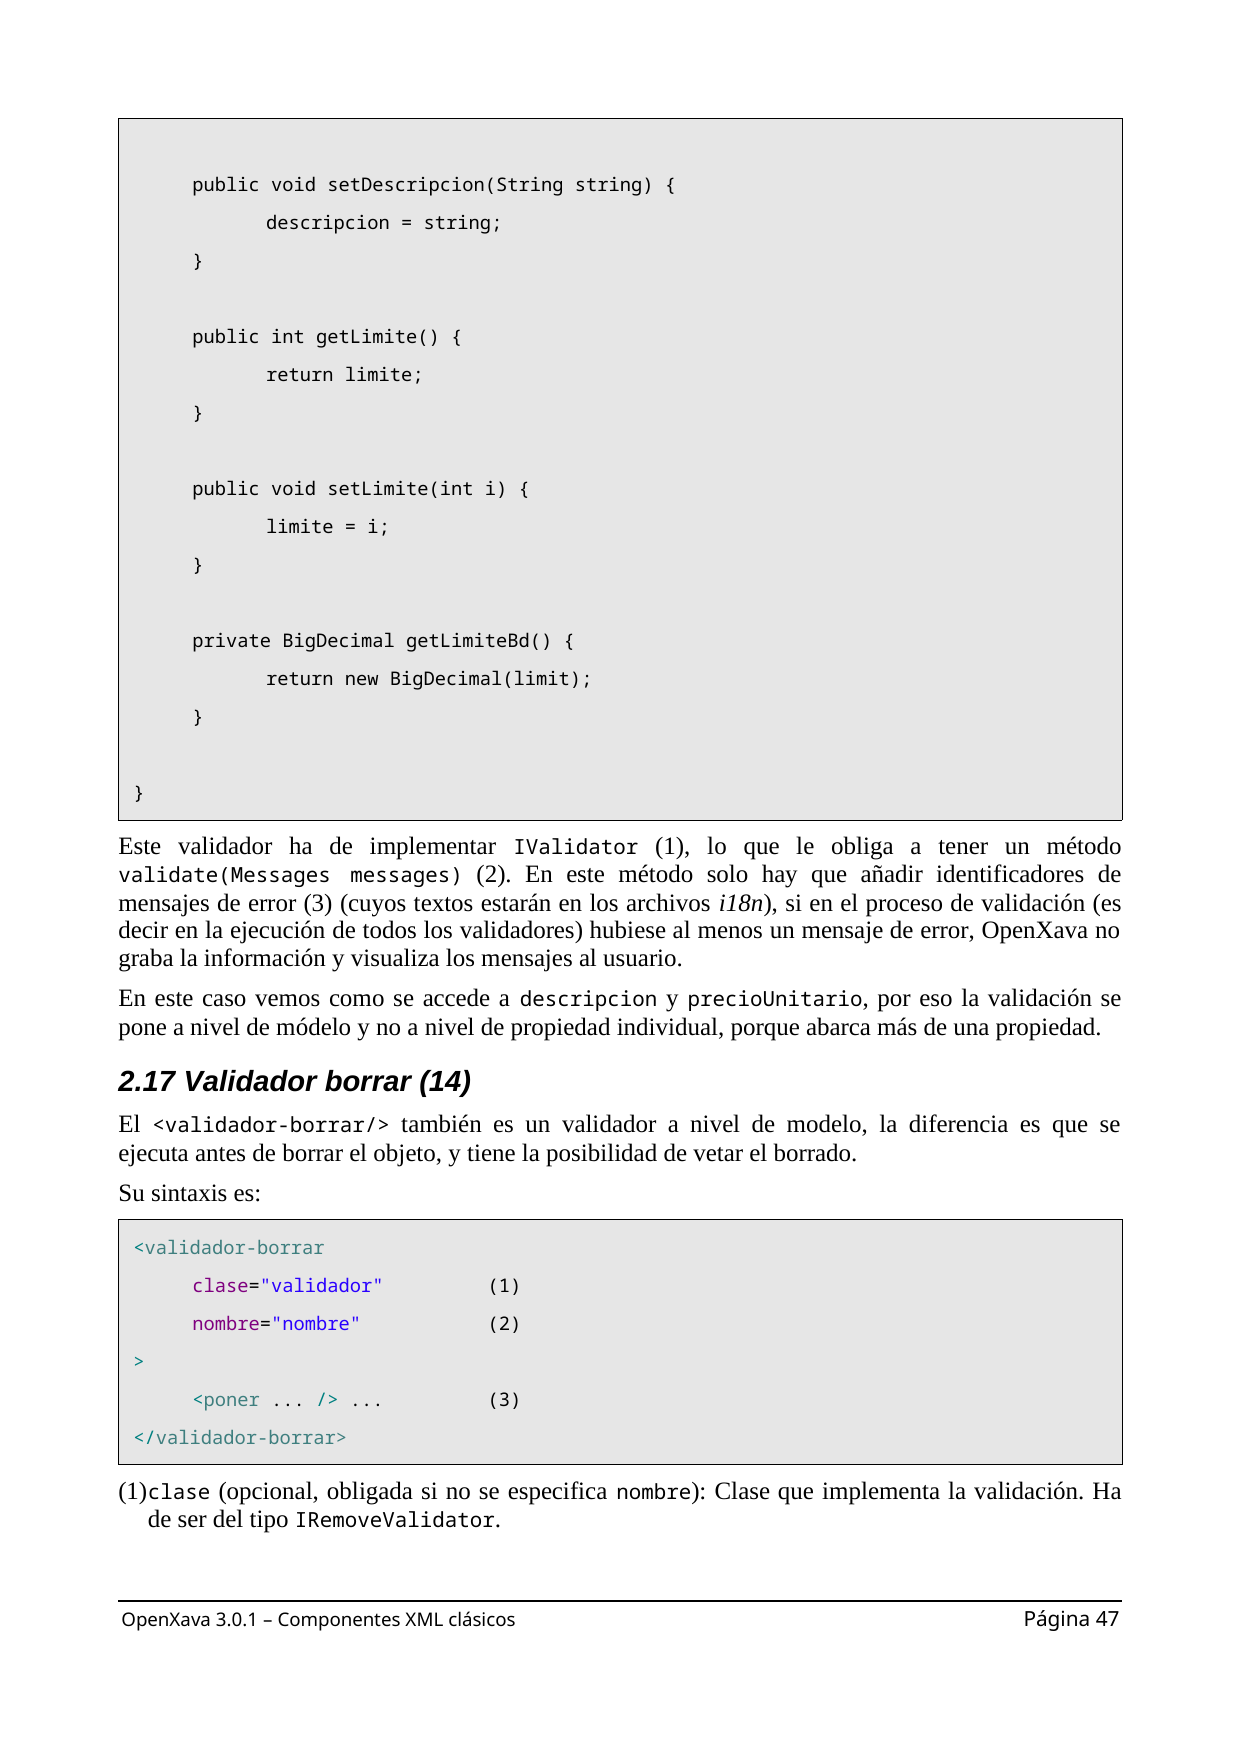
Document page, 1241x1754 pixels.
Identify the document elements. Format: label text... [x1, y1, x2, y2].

text } [119, 764, 1122, 820]
text <validador-borrar [119, 1220, 1122, 1257]
text descripcion = string; [119, 194, 1122, 232]
text public void setDescripcion(String string) { [119, 156, 1122, 194]
text return limite; [119, 346, 1122, 384]
list clase (opcional, obligada si no se especifica nombre): Clase que implementa la validación. Ha de ser del tipo IRemoveValidator. [118, 1477, 1122, 1533]
text public void setLimite(int i) { [119, 460, 1122, 498]
text <poner ... /> ... (3) [119, 1371, 1122, 1409]
text El <validador-borrar/> también es un validador a nivel de modelo, la diferencia es que se ejecuta antes de borrar el objeto, y tiene la posibilidad de vetar el borrado. [118, 1111, 1122, 1166]
text > [119, 1333, 1122, 1371]
text nombre="nombre" (2) [119, 1295, 1122, 1333]
text return new BigDecimal(limit); [119, 650, 1122, 688]
text } [119, 384, 1122, 422]
subtitle Validador borrar (14) [118, 1065, 1122, 1098]
text public int getLimite() { [119, 308, 1122, 346]
text } [119, 536, 1122, 574]
text Su sintaxis es: [118, 1179, 1122, 1207]
text clase="validador" (1) [119, 1257, 1122, 1295]
text } [119, 688, 1122, 726]
text Este validador ha de implementar IValidator (1), lo que le obliga a tener un método validate(Messages messages) (2). En este método solo hay que añadir identificadores de mensajes de error (3) (cuyos textos estarán en los archivos i18n), si en el proceso de validación (es decir en la ejecución de todos los validadores) hubiese al menos un mensaje de error, OpenXava no graba la información y visualiza los mensajes al usuario. [118, 832, 1122, 972]
text } [119, 232, 1122, 270]
text </validador-borrar> [119, 1409, 1122, 1464]
text limite = i; [119, 498, 1122, 536]
text private BigDecimal getLimiteBd() { [119, 612, 1122, 650]
text En este caso vemos como se accede a descripcion y precioUnitario, por eso la validación se pone a nivel de módelo y no a nivel de propiedad individual, porque abarca más de una propiedad. [118, 984, 1122, 1040]
